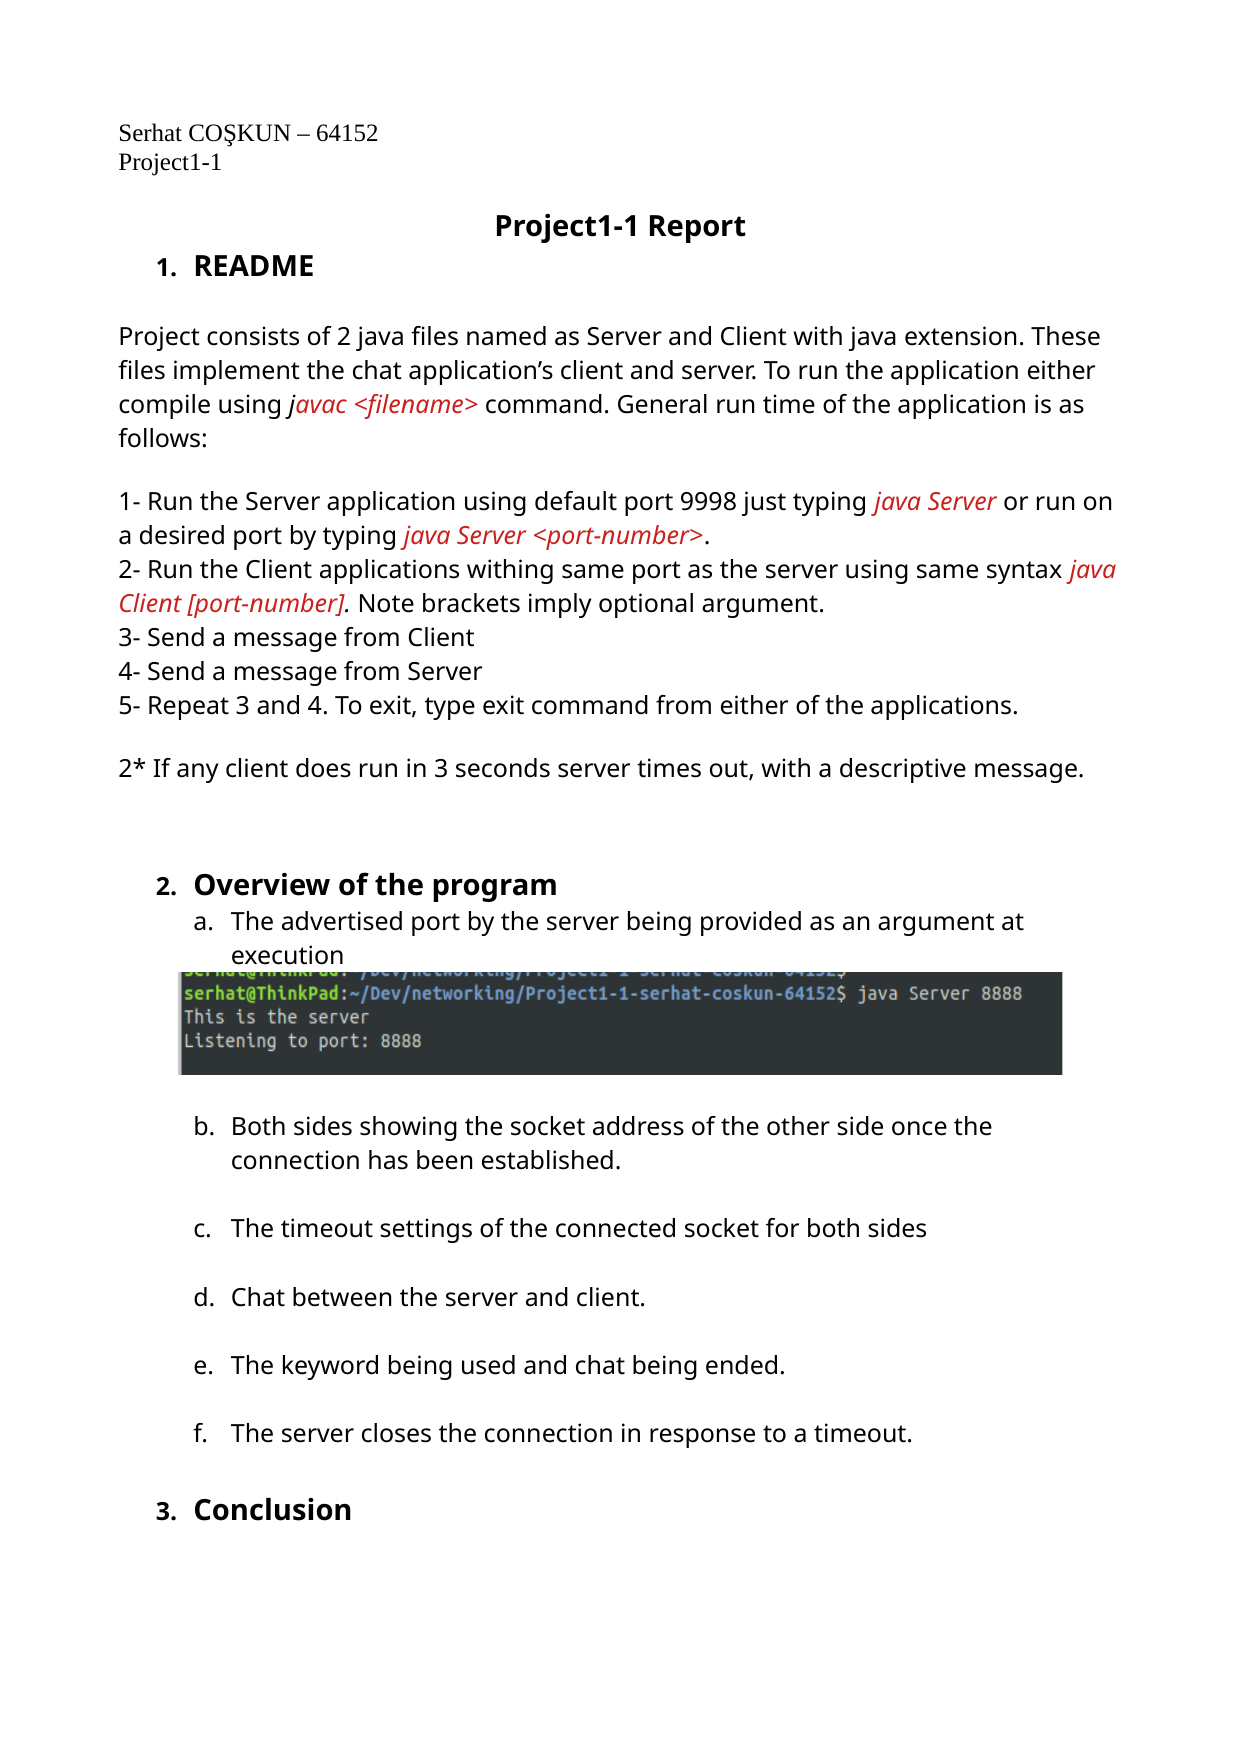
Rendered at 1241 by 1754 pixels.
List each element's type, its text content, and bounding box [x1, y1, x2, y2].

text 1- Run the Server application using default port 9998 just typing java Server or run on a desired port by typing java Server <port-number>. [118, 483, 1122, 552]
text 2- Run the Client applications withing same port as the server using same syntax java Client [port-number]. Note brackets imply optional argument. [118, 552, 1122, 620]
list Chat between the server and client. [193, 1279, 1122, 1313]
list The advertised port by the server being provided as an argument at execution [193, 904, 1122, 972]
text 5- Repeat 3 and 4. To exit, type exit command from either of the applications. [118, 688, 1122, 722]
list Overview of the program [156, 864, 1122, 904]
text 2* If any client does run in 3 seconds server times out, with a descriptive message. [118, 751, 1122, 785]
list The timeout settings of the connected socket for both sides [193, 1211, 1122, 1245]
text 3- Send a message from Client [118, 620, 1122, 654]
picture [177, 972, 1063, 1075]
list The keyword being used and chat being ended. [193, 1347, 1122, 1381]
text Project1-1 Report [118, 205, 1122, 245]
list The server closes the connection in response to a timeout. [193, 1416, 1122, 1449]
list Both sides showing the socket address of the other side once the connection has been established. [193, 1109, 1122, 1177]
list README [156, 245, 1122, 284]
text Project consists of 2 java files named as Server and Client with java extension. These files implement the chat application’s client and server. To run the application either compile using javac <filename> command. General run time of the application is as follows: [118, 318, 1122, 455]
list Conclusion [156, 1489, 1122, 1529]
text 4- Send a message from Server [118, 654, 1122, 688]
